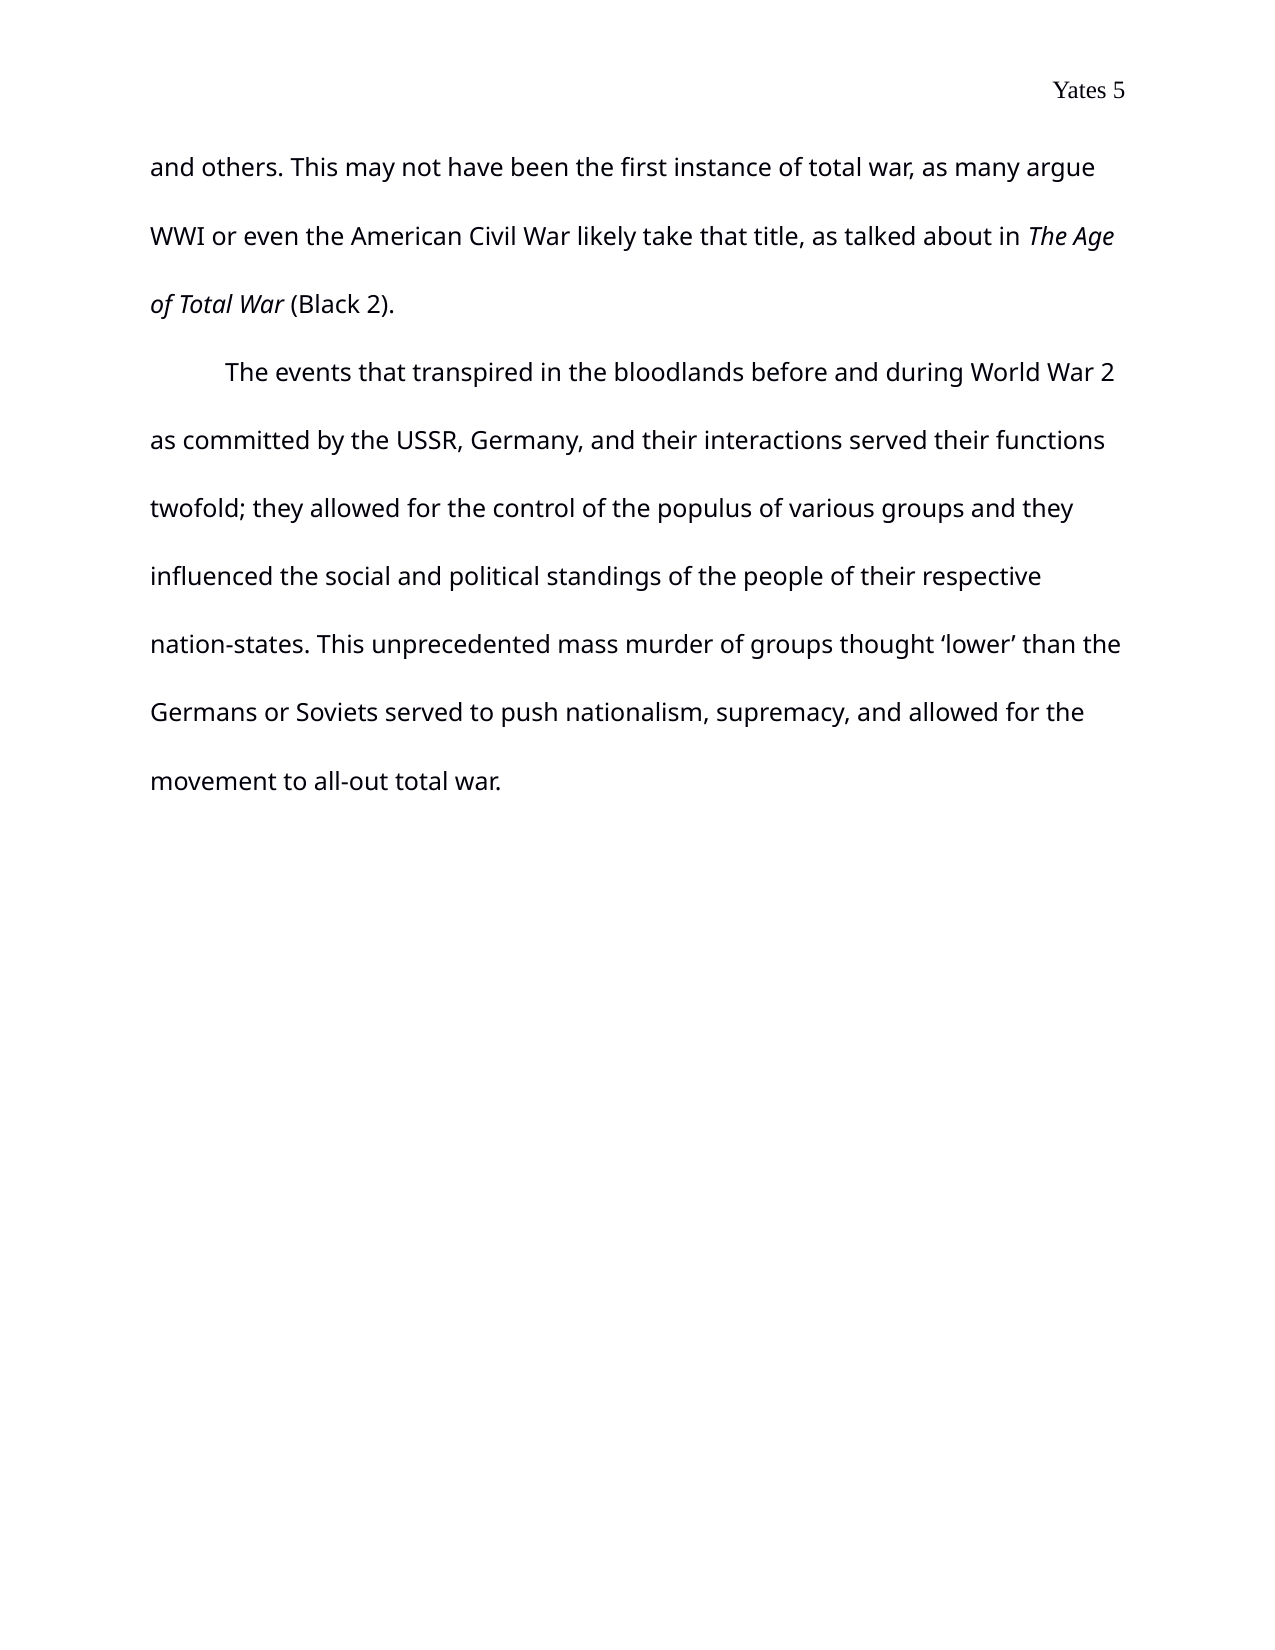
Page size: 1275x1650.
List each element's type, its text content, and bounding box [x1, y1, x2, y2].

title The events that transpired in the bloodlands before and during World War 2 as committed by the USSR, Germany, and their interactions served their functions twofold; they allowed for the control of the populus of various groups and they influenced the social and political standings of the people of their respective nation-states. This unprecedented mass murder of groups thought ‘lower’ than the Germans or Soviets served to push nationalism, supremacy, and allowed for the movement to all-out total war. [150, 354, 1125, 797]
title and others. This may not have been the first instance of total war, as many argue WWI or even the American Civil War likely take that title, as talked about in The Age of Total War (Black 2). [150, 150, 1125, 320]
